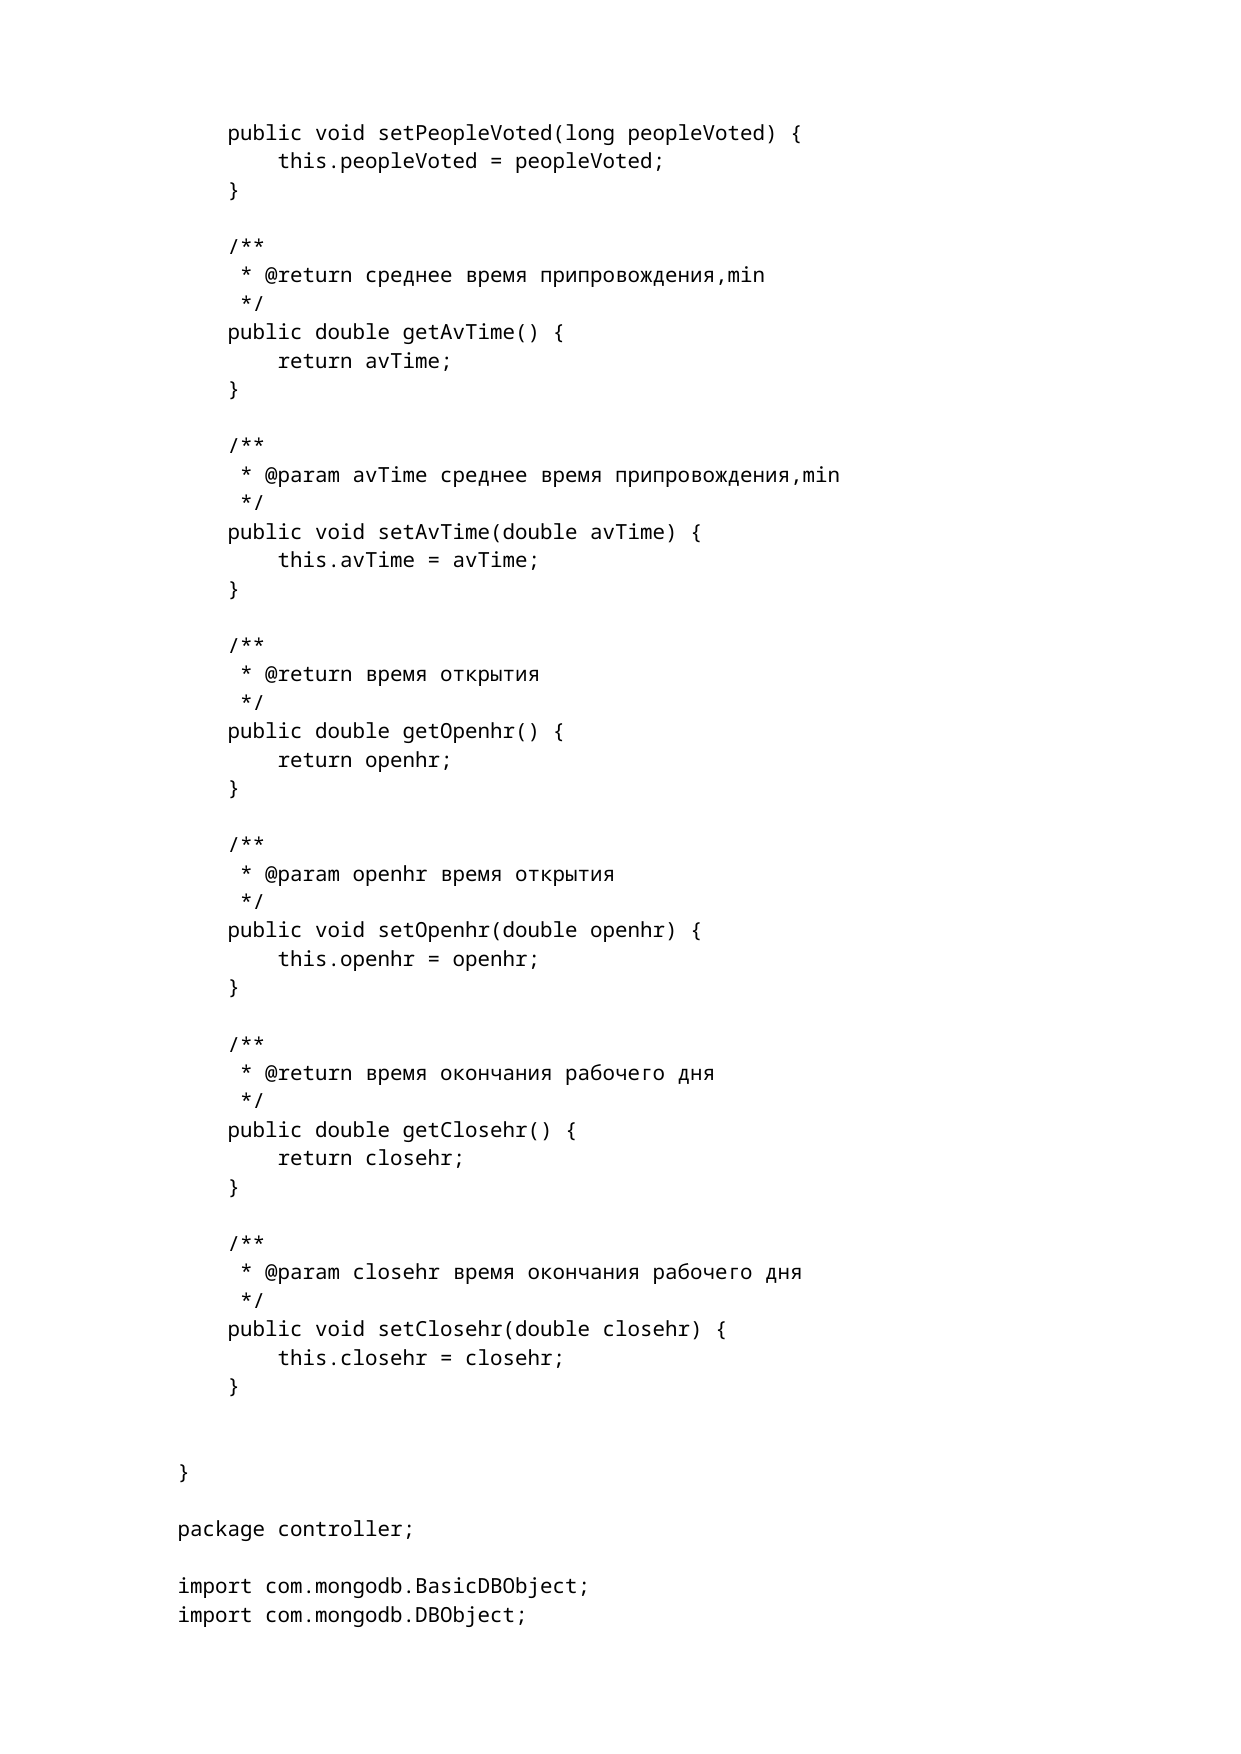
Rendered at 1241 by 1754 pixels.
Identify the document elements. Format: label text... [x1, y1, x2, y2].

text * @param avTime среднее время припровождения,min [177, 460, 1152, 488]
text return openhr; [177, 745, 1152, 773]
text } [177, 773, 1152, 802]
text */ [177, 289, 1152, 317]
text /** [177, 830, 1152, 859]
text return closehr; [177, 1143, 1152, 1172]
text */ [177, 1286, 1152, 1314]
text */ [177, 887, 1152, 916]
text public void setPeopleVoted(long peopleVoted) { [177, 118, 1152, 147]
text public double getOpenhr() { [177, 716, 1152, 745]
text */ [177, 688, 1152, 716]
text * @param openhr время открытия [177, 859, 1152, 887]
text this.avTime = avTime; [177, 545, 1152, 574]
text * @return время окончания рабочего дня [177, 1058, 1152, 1087]
text */ [177, 488, 1152, 517]
text } [177, 175, 1152, 203]
text import com.mongodb.BasicDBObject; [177, 1572, 1152, 1600]
text return avTime; [177, 346, 1152, 374]
text } [177, 972, 1152, 1001]
text } [177, 1457, 1152, 1486]
text public void setClosehr(double closehr) { [177, 1314, 1152, 1343]
text import com.mongodb.DBObject; [177, 1600, 1152, 1628]
text public double getAvTime() { [177, 317, 1152, 346]
text this.peopleVoted = peopleVoted; [177, 147, 1152, 175]
text public void setAvTime(double avTime) { [177, 517, 1152, 545]
text } [177, 1371, 1152, 1400]
text * @return время открытия [177, 659, 1152, 688]
text /** [177, 232, 1152, 261]
text /** [177, 432, 1152, 460]
text } [177, 1172, 1152, 1200]
text /** [177, 631, 1152, 659]
text public double getClosehr() { [177, 1115, 1152, 1143]
text /** [177, 1030, 1152, 1058]
text } [177, 574, 1152, 602]
text */ [177, 1087, 1152, 1115]
text this.openhr = openhr; [177, 944, 1152, 972]
text /** [177, 1229, 1152, 1257]
text package controller; [177, 1514, 1152, 1543]
text * @return среднее время припровождения,min [177, 261, 1152, 289]
text this.closehr = closehr; [177, 1343, 1152, 1371]
text } [177, 374, 1152, 403]
text * @param closehr время окончания рабочего дня [177, 1257, 1152, 1286]
text public void setOpenhr(double openhr) { [177, 916, 1152, 944]
